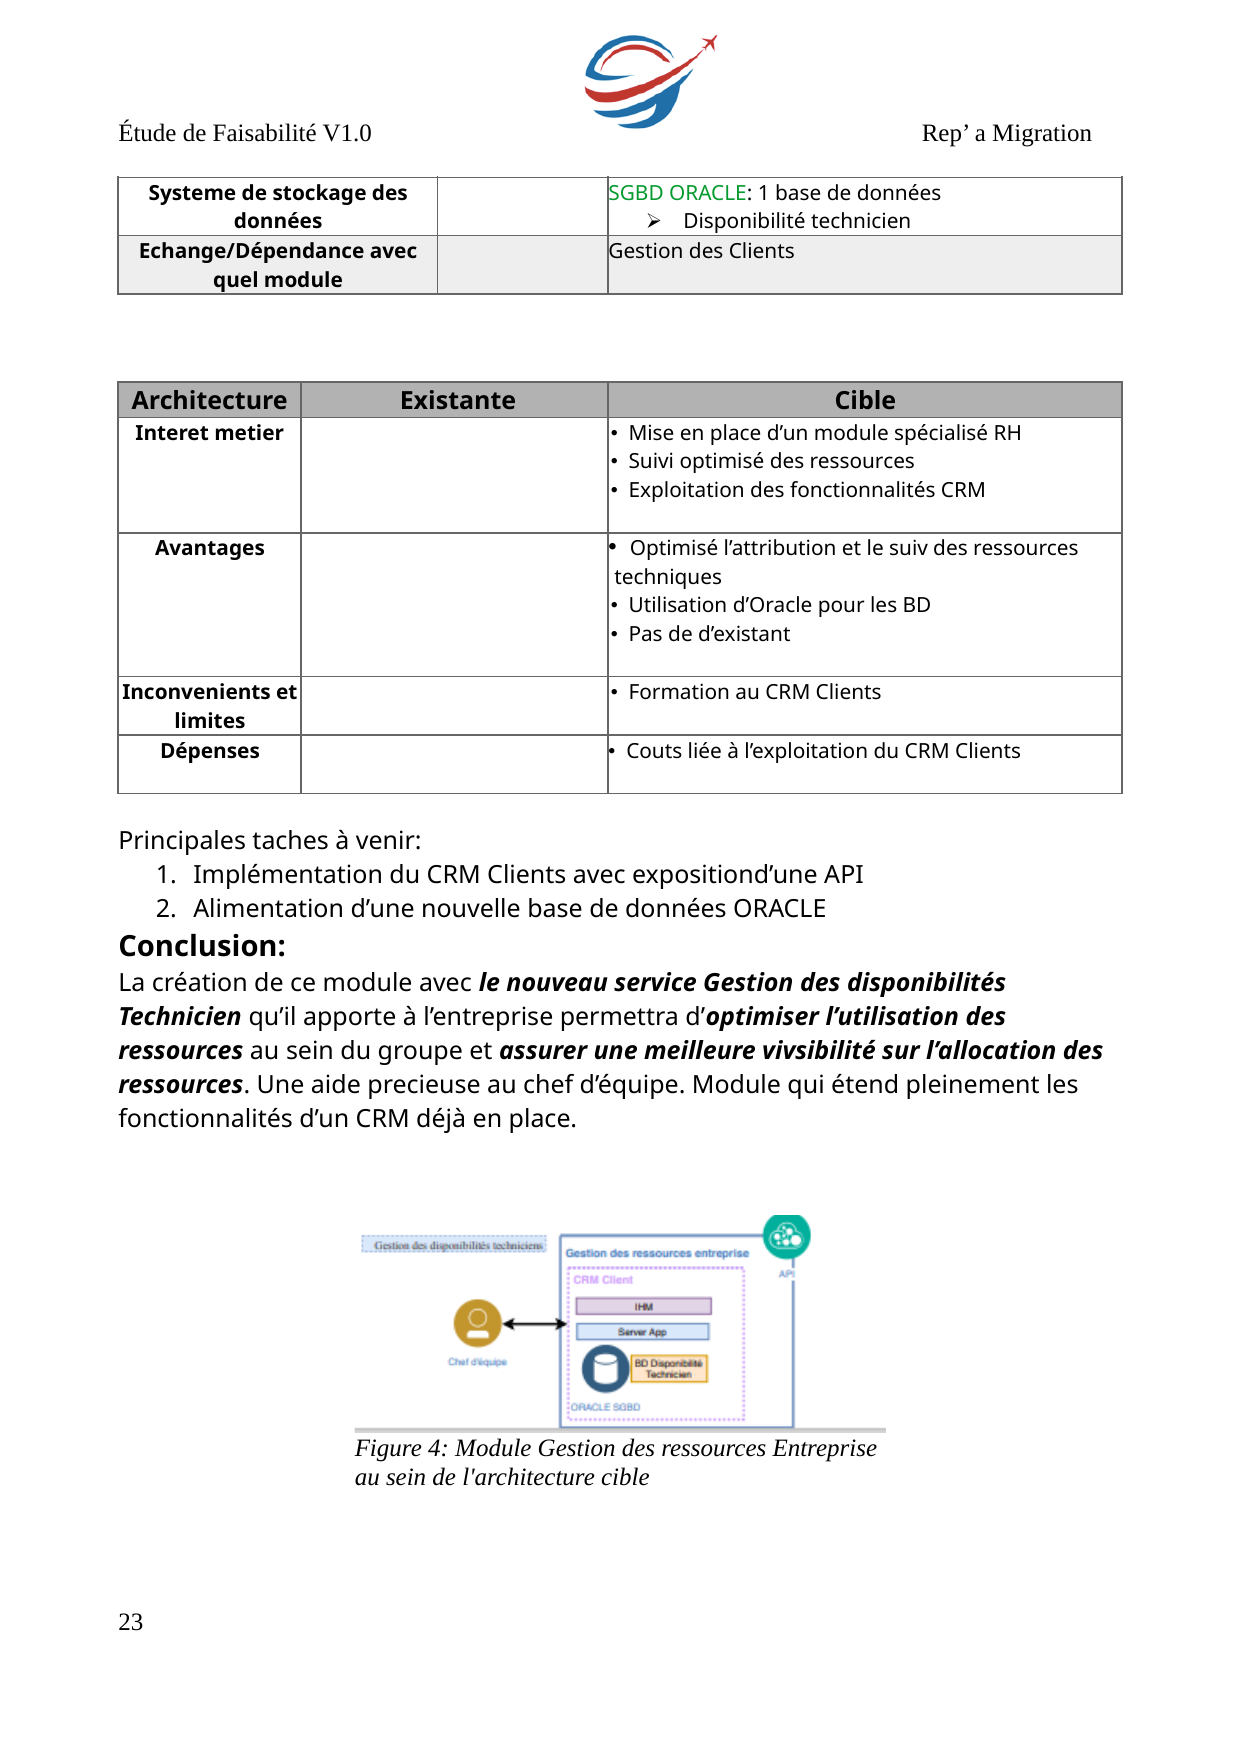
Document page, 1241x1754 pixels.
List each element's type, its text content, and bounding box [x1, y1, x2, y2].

table_header Cible [609, 383, 1121, 417]
picture [354, 1215, 886, 1433]
picture [577, 14, 723, 155]
table_cell Couts liée à l’exploitation du CRM Clients [609, 736, 1121, 793]
text Conclusion: [118, 925, 1122, 965]
list Alimentation d’une nouvelle base de données ORACLE [156, 891, 1122, 925]
table_cell [302, 677, 607, 734]
table_cell Dépenses [119, 736, 300, 793]
table_cell [438, 236, 607, 293]
table_cell Gestion des Clients [609, 236, 1121, 293]
table_cell Optimisé l’attribution et le suiv des ressources techniques Utilisation d’Oracle pour les BD Pas de d’existant [609, 534, 1121, 676]
table_cell Formation au CRM Clients [609, 677, 1121, 734]
table_cell [302, 534, 607, 676]
table_header Existante [302, 383, 607, 417]
table_cell SGBD ORACLE: 1 base de données Disponibilité technicien [609, 178, 1121, 235]
table_cell [302, 736, 607, 793]
table_cell [302, 418, 607, 532]
table_cell Interet metier [119, 418, 300, 532]
table_cell Avantages [119, 534, 300, 676]
table_cell Echange/Dépendance avec quel module [119, 236, 437, 293]
table_cell Mise en place d’un module spécialisé RH Suivi optimisé des ressources Exploitation des fonctionnalités CRM [609, 418, 1121, 532]
list Implémentation du CRM Clients avec expositiond’une API [156, 857, 1122, 891]
text Principales taches à venir: [118, 823, 1122, 857]
table_header Architecture [119, 383, 300, 417]
table_cell [438, 178, 607, 235]
text Figure 4: Module Gestion des ressources Entreprise au sein de l'architecture cible [354, 1433, 886, 1490]
text La création de ce module avec le nouveau service Gestion des disponibilités Technicien qu’il apporte à l’entreprise permettra d’optimiser l’utilisation des ressources au sein du groupe et assurer une meilleure vivsibilité sur l’allocation des ressources. Une aide precieuse au chef d’équipe. Module qui étend pleinement les fonctionnalités d’un CRM déjà en place. [118, 965, 1122, 1135]
table_cell Systeme de stockage des données [119, 178, 437, 235]
table_cell Inconvenients et limites [119, 677, 300, 734]
